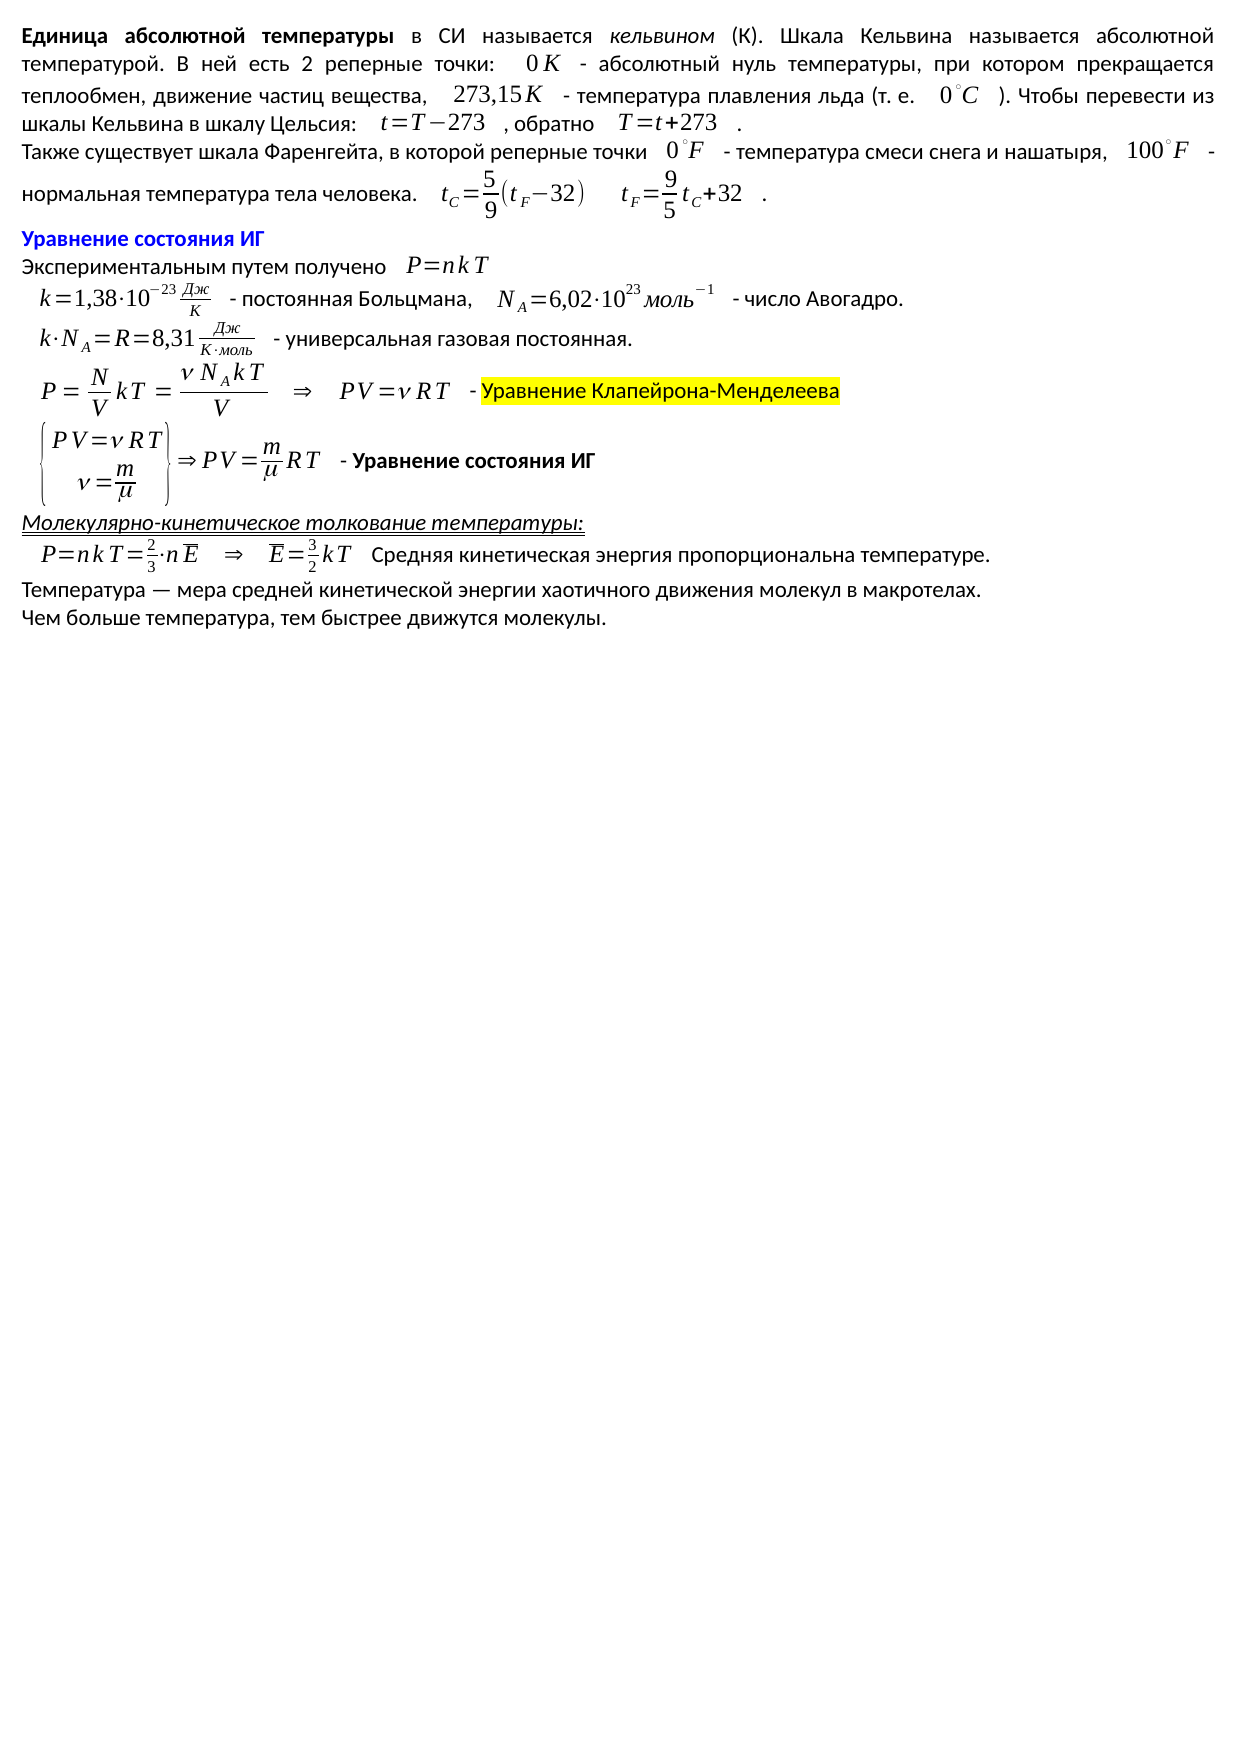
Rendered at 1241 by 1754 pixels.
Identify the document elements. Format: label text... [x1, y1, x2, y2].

text Средняя кинетическая энергия пропорциональна температуре. [21, 536, 1215, 575]
text Уравнение состояния ИГ [21, 224, 1215, 252]
text Экспериментальным путем получено [21, 252, 1215, 280]
text Также существует шкала Фаренгейта, в которой реперные точки- температура смеси снега и нашатыря,- нормальная температура тела человека. . [21, 137, 1215, 224]
text - Уравнение Клапейрона-Менделеева [21, 359, 1215, 421]
text - Уравнение состояния ИГ [21, 421, 1215, 508]
text Температура — мера средней кинетической энергии хаотичного движения молекул в макротелах. [21, 575, 1215, 603]
text Чем больше температура, тем быстрее движутся молекулы. [21, 603, 1215, 631]
text - постоянная Больцмана, - число Авогадро. [21, 280, 1215, 319]
text Молекулярно-кинетическое толкование температуры: [21, 508, 1215, 536]
text Единица абсолютной температуры в СИ называется кельвином (К). Шкала Кельвина называется абсолютной температурой. В ней есть 2 реперные точки: - абсолютный нуль температуры, при котором прекращается теплообмен, движение частиц вещества, - температура плавления льда (т. е. ). Чтобы перевести из шкалы Кельвина в шкалу Цельсия: , обратно . [21, 21, 1215, 137]
text - универсальная газовая постоянная. [21, 319, 1215, 359]
